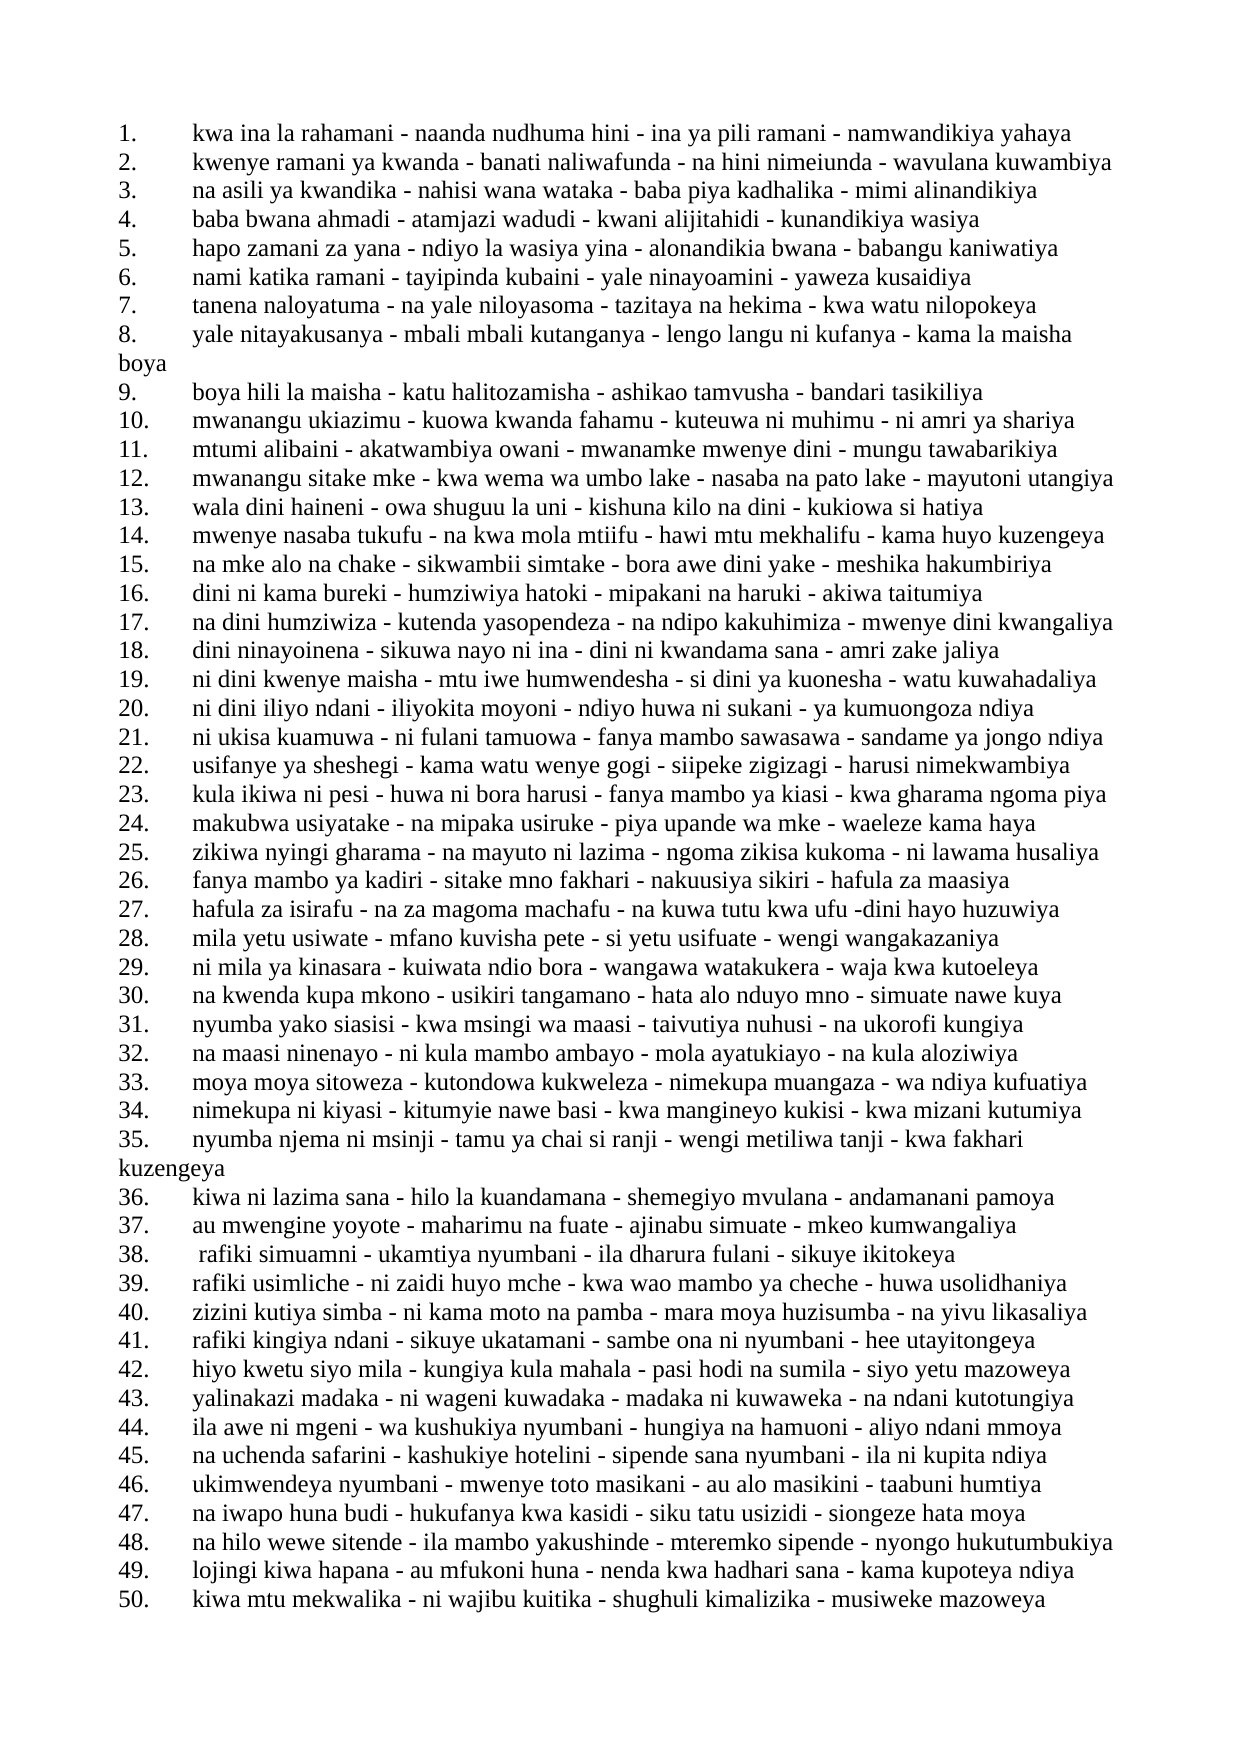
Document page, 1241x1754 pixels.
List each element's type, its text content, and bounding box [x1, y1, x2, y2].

text 42. hiyo kwetu siyo mila - kungiya kula mahala - pasi hodi na sumila - siyo yetu mazoweya [118, 1354, 1122, 1383]
text 20. ni dini iliyo ndani - iliyokita moyoni - ndiyo huwa ni sukani - ya kumuongoza ndiya [118, 693, 1122, 722]
text 40. zizini kutiya simba - ni kama moto na pamba - mara moya huzisumba - na yivu likasaliya [118, 1297, 1122, 1326]
text 21. ni ukisa kuamuwa - ni fulani tamuowa - fanya mambo sawasawa - sandame ya jongo ndiya [118, 722, 1122, 751]
text 22. usifanye ya sheshegi - kama watu wenye gogi - siipeke zigizagi - harusi nimekwambiya [118, 751, 1122, 779]
text 49. lojingi kiwa hapana - au mfukoni huna - nenda kwa hadhari sana - kama kupoteya ndiya [118, 1556, 1122, 1584]
text 26. fanya mambo ya kadiri - sitake mno fakhari - nakuusiya sikiri - hafula za maasiya [118, 866, 1122, 894]
text 41. rafiki kingiya ndani - sikuye ukatamani - sambe ona ni nyumbani - hee utayitongeya [118, 1326, 1122, 1354]
text 48. na hilo wewe sitende - ila mambo yakushinde - mteremko sipende - nyongo hukutumbukiya [118, 1527, 1122, 1556]
text 29. ni mila ya kinasara - kuiwata ndio bora - wangawa watakukera - waja kwa kutoeleya [118, 952, 1122, 981]
text 16. dini ni kama bureki - humziwiya hatoki - mipakani na haruki - akiwa taitumiya [118, 578, 1122, 607]
text 37. au mwengine yoyote - maharimu na fuate - ajinabu simuate - mkeo kumwangaliya [118, 1211, 1122, 1239]
text 38. rafiki simuamni - ukamtiya nyumbani - ila dharura fulani - sikuye ikitokeya [118, 1239, 1122, 1268]
text 36. kiwa ni lazima sana - hilo la kuandamana - shemegiyo mvulana - andamanani pamoya [118, 1182, 1122, 1211]
text 4. baba bwana ahmadi - atamjazi wadudi - kwani alijitahidi - kunandikiya wasiya [118, 204, 1122, 233]
text 35. nyumba njema ni msinji - tamu ya chai si ranji - wengi metiliwa tanji - kwa fakhari kuzengeya [118, 1124, 1122, 1182]
text 10. mwanangu ukiazimu - kuowa kwanda fahamu - kuteuwa ni muhimu - ni amri ya shariya [118, 406, 1122, 434]
text 11. mtumi alibaini - akatwambiya owani - mwanamke mwenye dini - mungu tawabarikiya [118, 434, 1122, 463]
text 9. boya hili la maisha - katu halitozamisha - ashikao tamvusha - bandari tasikiliya [118, 377, 1122, 406]
text 31. nyumba yako siasisi - kwa msingi wa maasi - taivutiya nuhusi - na ukorofi kungiya [118, 1009, 1122, 1038]
text 2. kwenye ramani ya kwanda - banati naliwafunda - na hini nimeiunda - wavulana kuwambiya [118, 147, 1122, 176]
text 3. na asili ya kwandika - nahisi wana wataka - baba piya kadhalika - mimi alinandikiya [118, 176, 1122, 204]
text 45. na uchenda safarini - kashukiye hotelini - sipende sana nyumbani - ila ni kupita ndiya [118, 1441, 1122, 1469]
text 18. dini ninayoinena - sikuwa nayo ni ina - dini ni kwandama sana - amri zake jaliya [118, 636, 1122, 664]
text 19. ni dini kwenye maisha - mtu iwe humwendesha - si dini ya kuonesha - watu kuwahadaliya [118, 664, 1122, 693]
text 7. tanena naloyatuma - na yale niloyasoma - tazitaya na hekima - kwa watu nilopokeya [118, 291, 1122, 319]
text 50. kiwa mtu mekwalika - ni wajibu kuitika - shughuli kimalizika - musiweke mazoweya [118, 1584, 1122, 1613]
text 44. ila awe ni mgeni - wa kushukiya nyumbani - hungiya na hamuoni - aliyo ndani mmoya [118, 1412, 1122, 1441]
text 47. na iwapo huna budi - hukufanya kwa kasidi - siku tatu usizidi - siongeze hata moya [118, 1498, 1122, 1527]
text 1. kwa ina la rahamani - naanda nudhuma hini - ina ya pili ramani - namwandikiya yahaya [118, 118, 1122, 147]
text 25. zikiwa nyingi gharama - na mayuto ni lazima - ngoma zikisa kukoma - ni lawama husaliya [118, 837, 1122, 866]
text 46. ukimwendeya nyumbani - mwenye toto masikani - au alo masikini - taabuni humtiya [118, 1469, 1122, 1498]
text 15. na mke alo na chake - sikwambii simtake - bora awe dini yake - meshika hakumbiriya [118, 549, 1122, 578]
text 33. moya moya sitoweza - kutondowa kukweleza - nimekupa muangaza - wa ndiya kufuatiya [118, 1067, 1122, 1096]
text 34. nimekupa ni kiyasi - kitumyie nawe basi - kwa mangineyo kukisi - kwa mizani kutumiya [118, 1096, 1122, 1124]
text 12. mwanangu sitake mke - kwa wema wa umbo lake - nasaba na pato lake - mayutoni utangiya [118, 463, 1122, 492]
text 5. hapo zamani za yana - ndiyo la wasiya yina - alonandikia bwana - babangu kaniwatiya [118, 233, 1122, 262]
text 27. hafula za isirafu - na za magoma machafu - na kuwa tutu kwa ufu -dini hayo huzuwiya [118, 894, 1122, 923]
text 6. nami katika ramani - tayipinda kubaini - yale ninayoamini - yaweza kusaidiya [118, 262, 1122, 291]
text 23. kula ikiwa ni pesi - huwa ni bora harusi - fanya mambo ya kiasi - kwa gharama ngoma piya 24. makubwa usiyatake - na mipaka usiruke - piya upande wa mke - waeleze kama haya [118, 779, 1122, 837]
text 28. mila yetu usiwate - mfano kuvisha pete - si yetu usifuate - wengi wangakazaniya [118, 923, 1122, 952]
text 14. mwenye nasaba tukufu - na kwa mola mtiifu - hawi mtu mekhalifu - kama huyo kuzengeya [118, 521, 1122, 549]
text 8. yale nitayakusanya - mbali mbali kutanganya - lengo langu ni kufanya - kama la maisha boya [118, 319, 1122, 377]
text 32. na maasi ninenayo - ni kula mambo ambayo - mola ayatukiayo - na kula aloziwiya [118, 1038, 1122, 1067]
text 30. na kwenda kupa mkono - usikiri tangamano - hata alo nduyo mno - simuate nawe kuya [118, 981, 1122, 1009]
text 43. yalinakazi madaka - ni wageni kuwadaka - madaka ni kuwaweka - na ndani kutotungiya [118, 1383, 1122, 1412]
text 39. rafiki usimliche - ni zaidi huyo mche - kwa wao mambo ya cheche - huwa usolidhaniya [118, 1268, 1122, 1297]
text 13. wala dini haineni - owa shuguu la uni - kishuna kilo na dini - kukiowa si hatiya [118, 492, 1122, 521]
text 17. na dini humziwiza - kutenda yasopendeza - na ndipo kakuhimiza - mwenye dini kwangaliya [118, 607, 1122, 636]
